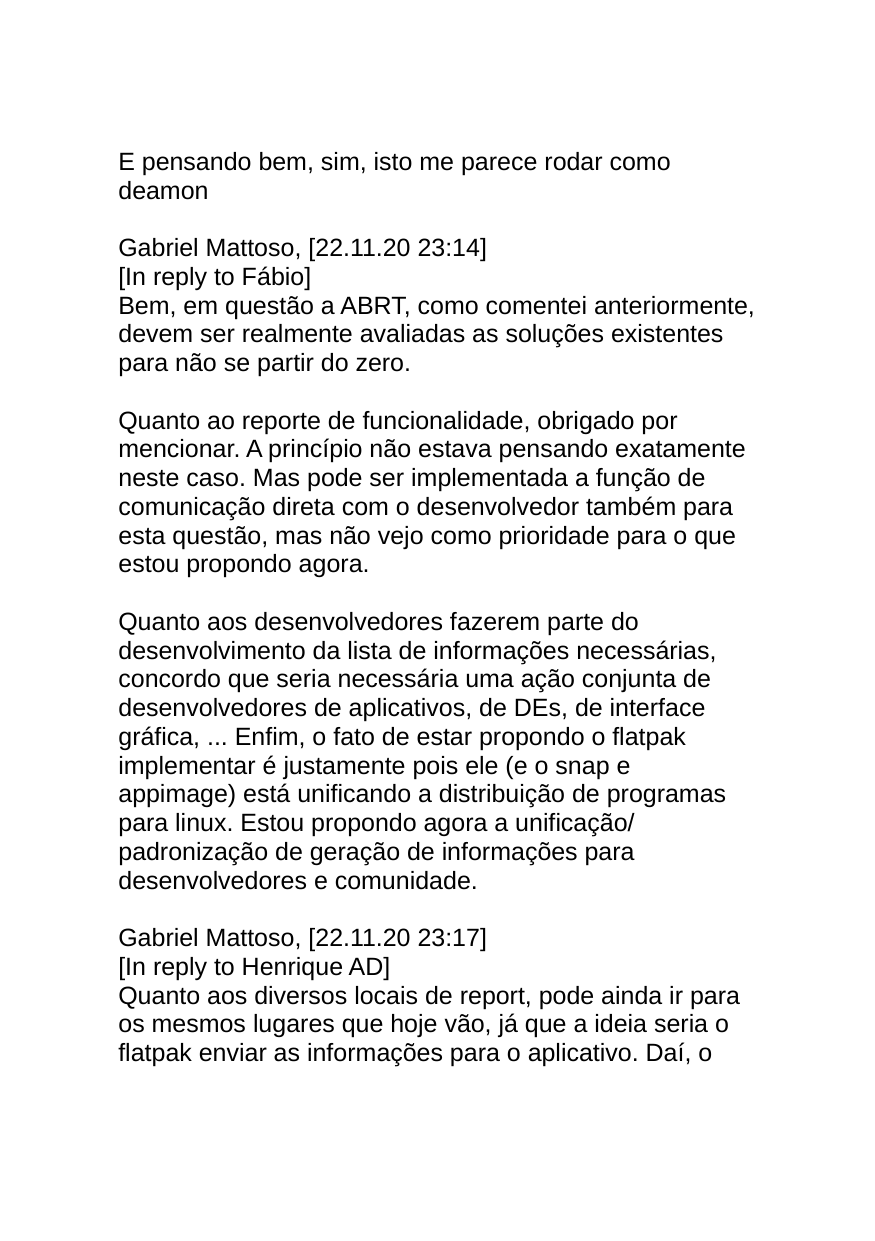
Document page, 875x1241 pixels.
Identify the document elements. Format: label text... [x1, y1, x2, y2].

text Quanto aos desenvolvedores fazerem parte do desenvolvimento da lista de informações necessárias, concordo que seria necessária uma ação conjunta de desenvolvedores de aplicativos, de DEs, de interface gráfica, ... Enfim, o fato de estar propondo o flatpak implementar é justamente pois ele (e o snap e appimage) está unificando a distribuição de programas para linux. Estou propondo agora a unificação/ padronização de geração de informações para desenvolvedores e comunidade. [118, 607, 756, 894]
text Gabriel Mattoso, [22.11.20 23:17] [118, 923, 756, 952]
text [In reply to Henrique AD] [118, 952, 756, 981]
text [In reply to Fábio] [118, 262, 756, 291]
text Quanto aos diversos locais de report, pode ainda ir para os mesmos lugares que hoje vão, já que a ideia seria o flatpak enviar as informações para o aplicativo. Daí, o [118, 981, 756, 1067]
text Gabriel Mattoso, [22.11.20 23:14] [118, 233, 756, 262]
text Quanto ao reporte de funcionalidade, obrigado por mencionar. A princípio não estava pensando exatamente neste caso. Mas pode ser implementada a função de comunicação direta com o desenvolvedor também para esta questão, mas não vejo como prioridade para o que estou propondo agora. [118, 406, 756, 578]
text E pensando bem, sim, isto me parece rodar como deamon [118, 147, 756, 204]
text Bem, em questão a ABRT, como comentei anteriormente, devem ser realmente avaliadas as soluções existentes para não se partir do zero. [118, 291, 756, 377]
